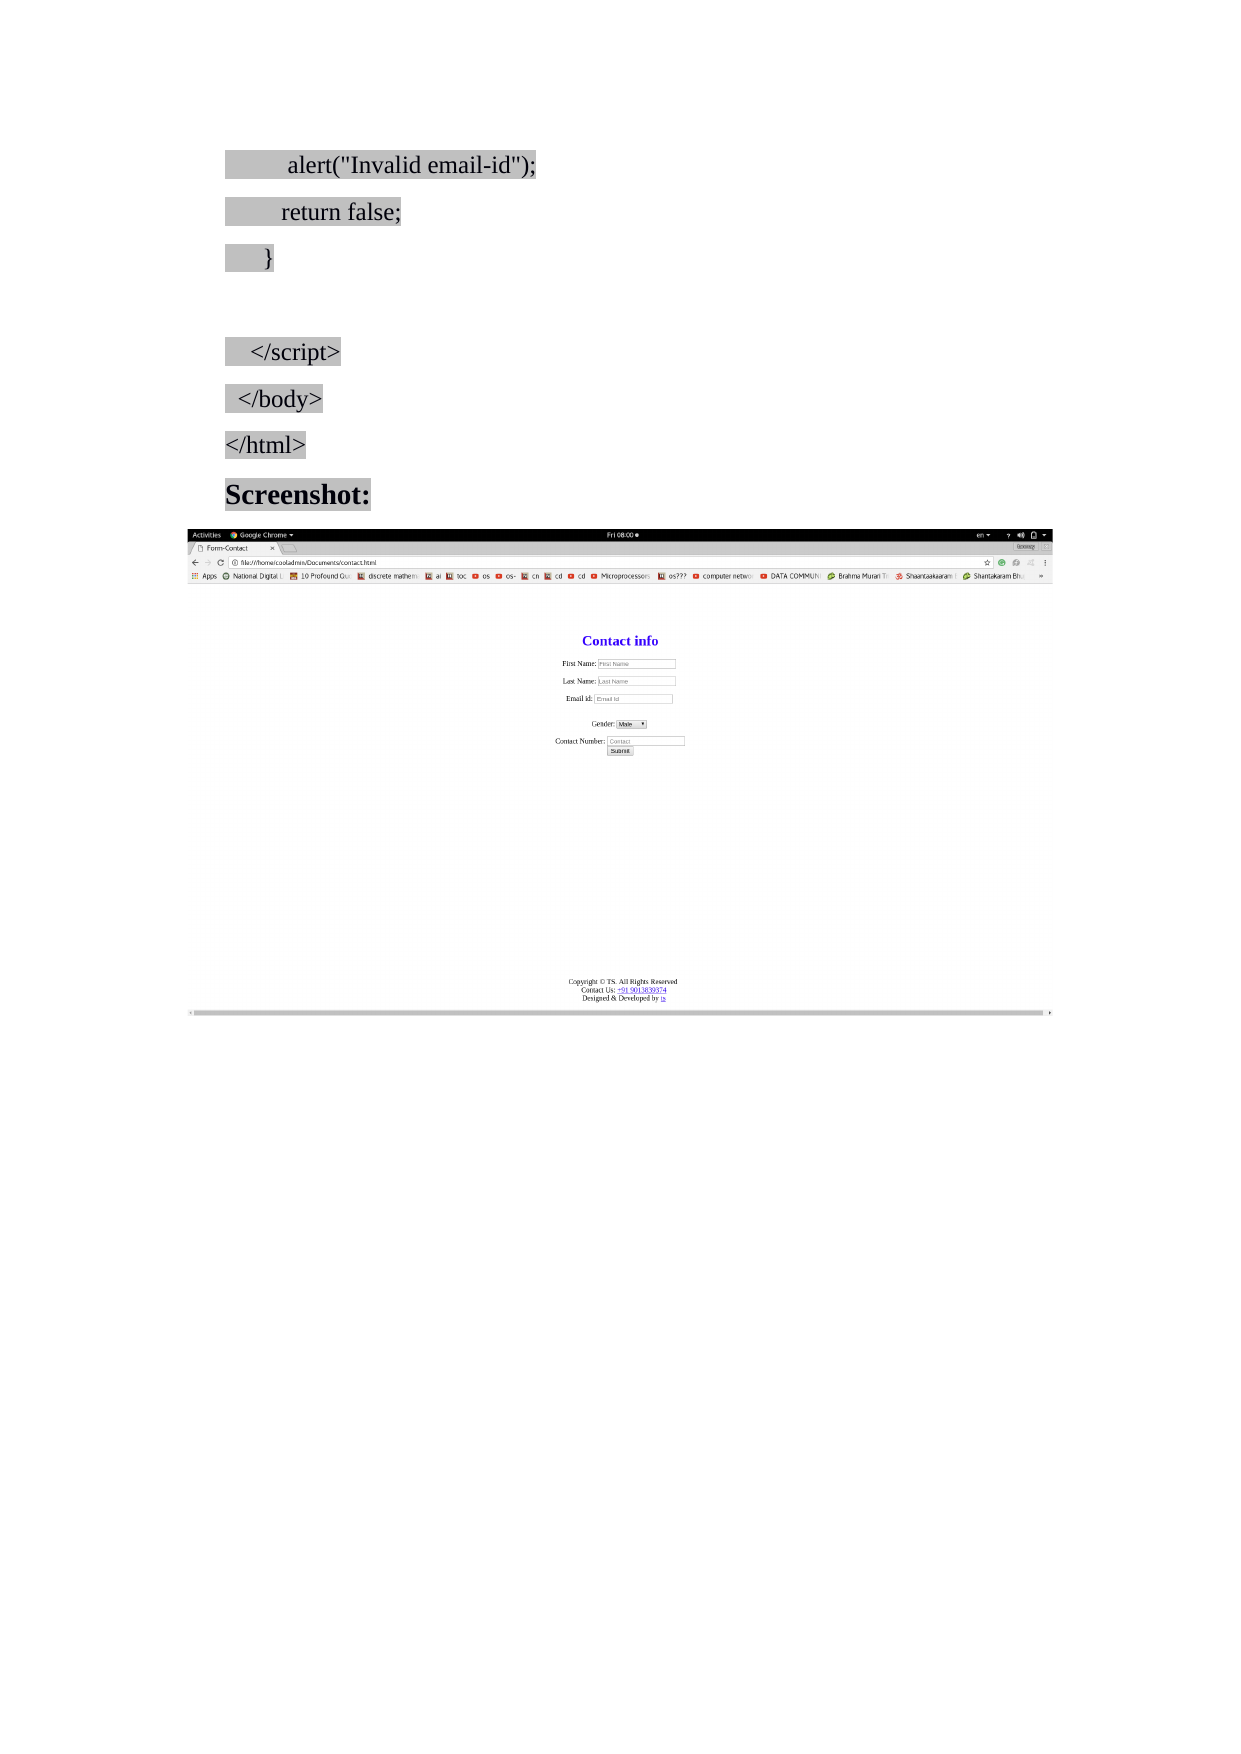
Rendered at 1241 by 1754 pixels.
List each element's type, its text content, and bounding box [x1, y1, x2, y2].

text } [225, 243, 1090, 272]
text </body> [225, 384, 1090, 413]
text </html> [225, 431, 1090, 459]
text Screenshot: [225, 477, 1090, 511]
picture [187, 529, 1053, 1016]
text return false; [225, 197, 1090, 226]
text alert("Invalid email-id"); [225, 150, 1090, 179]
text </script> [225, 337, 1090, 366]
